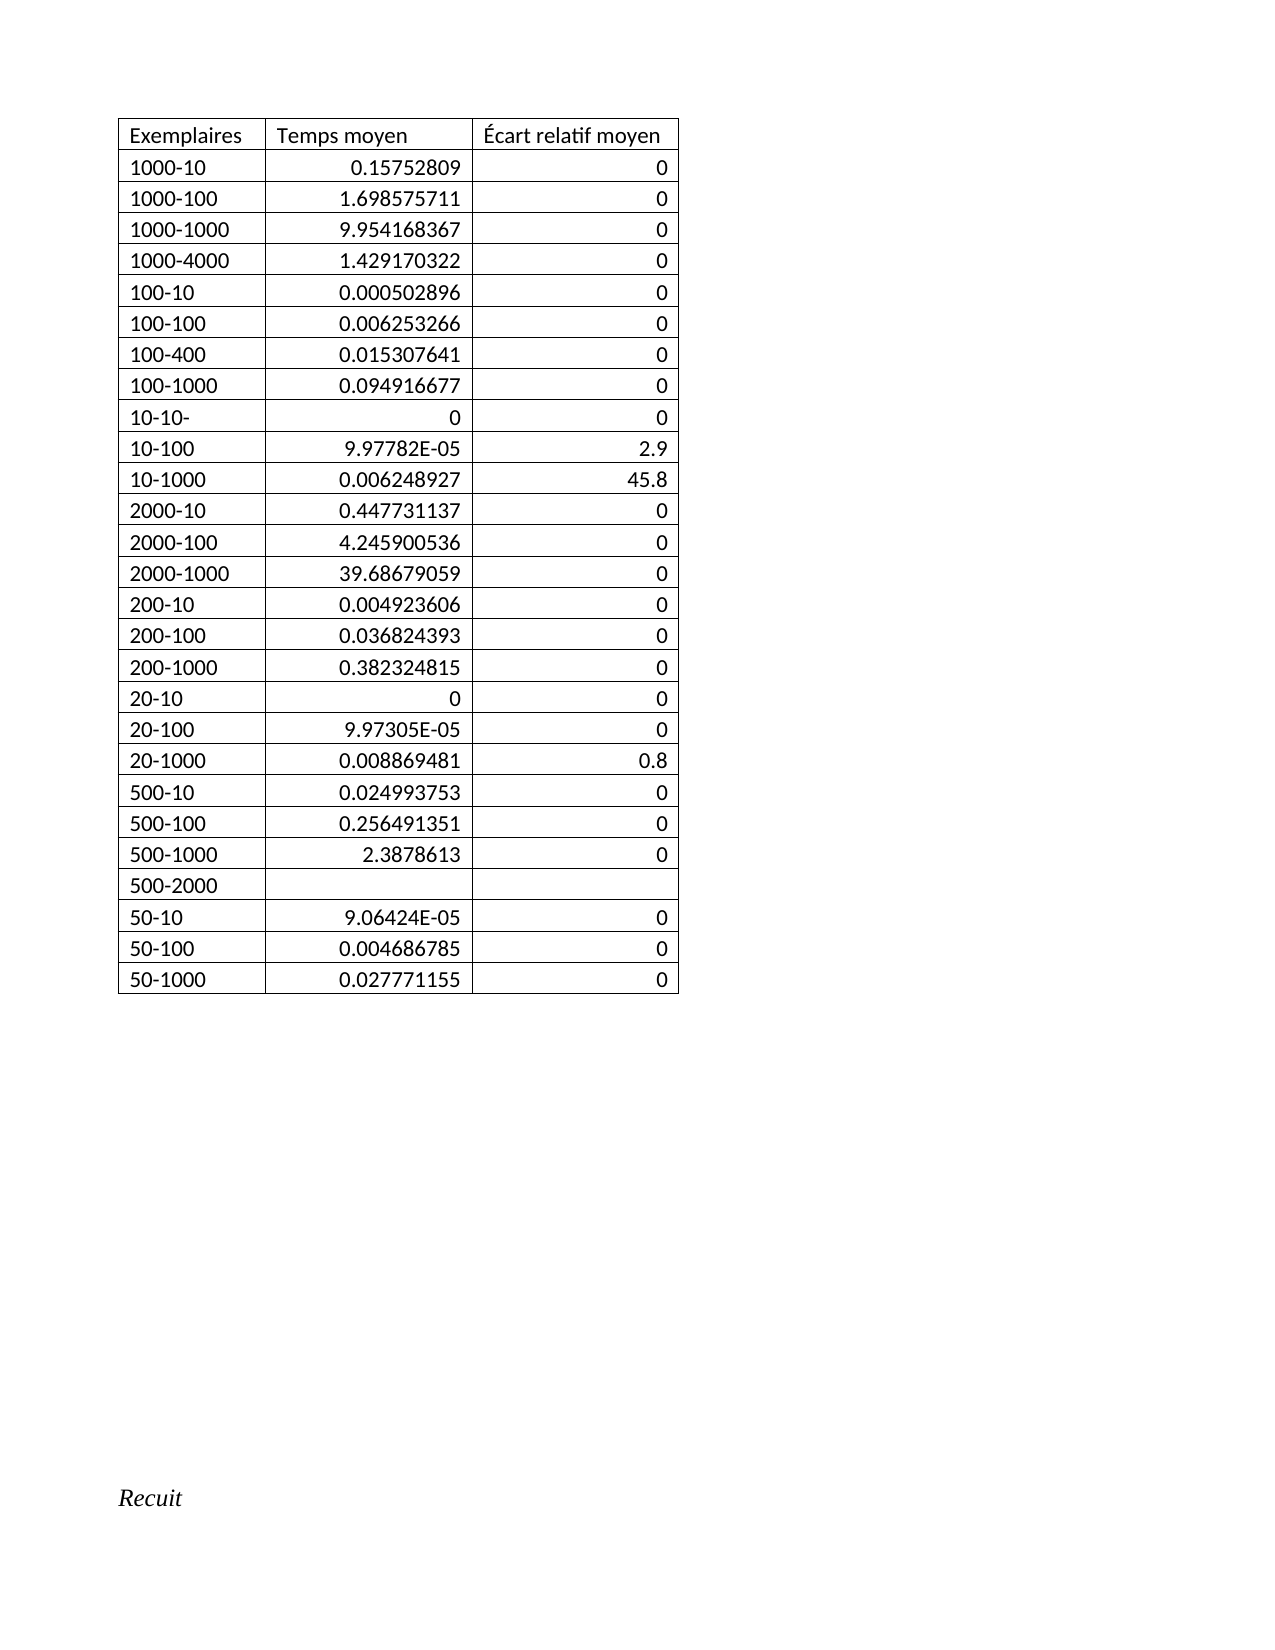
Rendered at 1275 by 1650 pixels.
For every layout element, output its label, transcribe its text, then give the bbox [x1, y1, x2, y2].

table_cell 0 [473, 244, 678, 274]
table_cell 200-100 [119, 619, 265, 649]
table_cell 2000-1000 [119, 557, 265, 587]
table_cell 0.036824393 [266, 619, 472, 649]
table_cell 0 [473, 275, 678, 306]
table_cell 0 [473, 182, 678, 212]
table_cell 1.429170322 [266, 244, 472, 274]
table_cell 200-1000 [119, 650, 265, 681]
table_cell 0 [473, 525, 678, 556]
table_cell 0 [473, 494, 678, 524]
table_cell 1000-4000 [119, 244, 265, 274]
table_cell 0.094916677 [266, 369, 472, 399]
table_cell 10-1000 [119, 463, 265, 493]
table_cell 0.000502896 [266, 275, 472, 306]
table_cell 1000-10 [119, 150, 265, 181]
table_cell 100-1000 [119, 369, 265, 399]
table_cell 9.06424E-05 [266, 900, 472, 931]
table_cell 0 [473, 900, 678, 931]
table_cell 0 [473, 588, 678, 618]
table_cell 20-1000 [119, 744, 265, 774]
table_cell [266, 869, 472, 899]
table_cell 0.015307641 [266, 338, 472, 368]
table_cell 2000-100 [119, 525, 265, 556]
table_cell 0.256491351 [266, 807, 472, 837]
table_cell 0.024993753 [266, 775, 472, 806]
table_cell 10-10- [119, 400, 265, 431]
table_cell 0 [473, 400, 678, 431]
table_cell 0 [473, 619, 678, 649]
table_cell 0.004686785 [266, 932, 472, 962]
table_cell 100-400 [119, 338, 265, 368]
table_cell 9.954168367 [266, 213, 472, 243]
table_cell 0 [473, 682, 678, 712]
table_cell 2.9 [473, 432, 678, 462]
table_cell 0 [473, 932, 678, 962]
table_cell 45.8 [473, 463, 678, 493]
table_cell 200-10 [119, 588, 265, 618]
table_cell 0.382324815 [266, 650, 472, 681]
table_cell 0.004923606 [266, 588, 472, 618]
table_header Temps moyen [266, 119, 472, 149]
table_cell 50-10 [119, 900, 265, 931]
table_cell 0 [473, 150, 678, 181]
table_cell 1.698575711 [266, 182, 472, 212]
table_cell 0 [473, 650, 678, 681]
table_cell 20-100 [119, 713, 265, 743]
table_cell 39.68679059 [266, 557, 472, 587]
table_cell 50-100 [119, 932, 265, 962]
table_cell 0 [473, 557, 678, 587]
table_cell 0 [473, 775, 678, 806]
table_cell 50-1000 [119, 963, 265, 993]
table_cell 0.15752809 [266, 150, 472, 181]
table_cell 100-100 [119, 307, 265, 337]
table_cell 500-2000 [119, 869, 265, 899]
table_cell 500-100 [119, 807, 265, 837]
table_cell 0 [473, 307, 678, 337]
table_cell 0.008869481 [266, 744, 472, 774]
table_cell 0.006253266 [266, 307, 472, 337]
table_cell 4.245900536 [266, 525, 472, 556]
table_cell 0 [473, 963, 678, 993]
table_cell [473, 869, 678, 899]
table_cell 2.3878613 [266, 838, 472, 868]
table_cell 10-100 [119, 432, 265, 462]
table_cell 100-10 [119, 275, 265, 306]
table_header Écart relatif moyen [473, 119, 678, 149]
table_cell 9.97305E-05 [266, 713, 472, 743]
table_cell 0.027771155 [266, 963, 472, 993]
table_cell 20-10 [119, 682, 265, 712]
table_cell 0 [473, 838, 678, 868]
text Recuit [118, 1483, 1157, 1512]
table_cell 500-10 [119, 775, 265, 806]
table_cell 0 [473, 338, 678, 368]
table_cell 0 [473, 807, 678, 837]
table_cell 0 [266, 682, 472, 712]
table_cell 0.447731137 [266, 494, 472, 524]
table_cell 0 [473, 213, 678, 243]
table_cell 500-1000 [119, 838, 265, 868]
table_cell 2000-10 [119, 494, 265, 524]
table_cell 0.006248927 [266, 463, 472, 493]
table_cell 1000-1000 [119, 213, 265, 243]
table_cell 9.97782E-05 [266, 432, 472, 462]
table_cell 0 [266, 400, 472, 431]
table_cell 0.8 [473, 744, 678, 774]
table_cell 0 [473, 713, 678, 743]
table_cell 0 [473, 369, 678, 399]
table_cell 1000-100 [119, 182, 265, 212]
table_header Exemplaires [119, 119, 265, 149]
